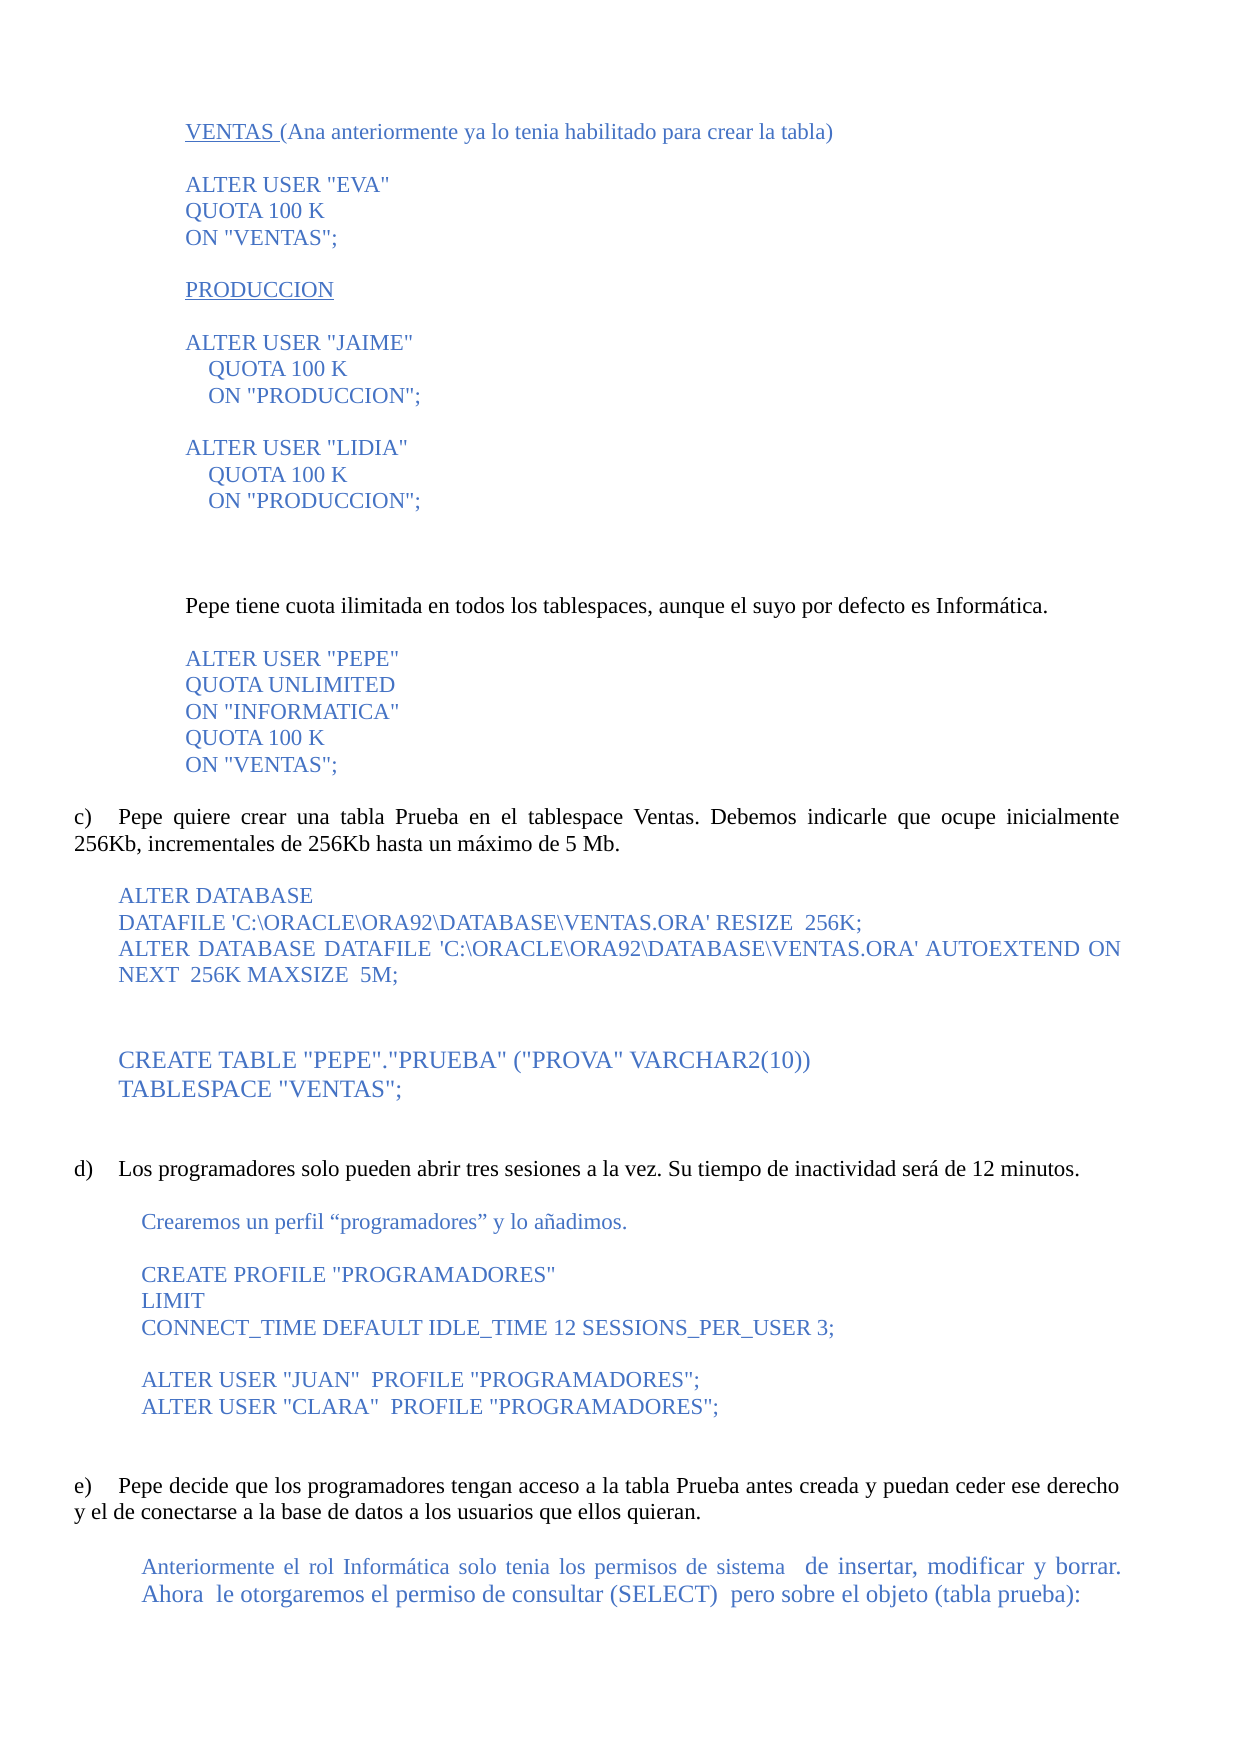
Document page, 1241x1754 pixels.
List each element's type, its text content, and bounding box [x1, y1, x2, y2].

text ALTER USER "JUAN" PROFILE "PROGRAMADORES"; [118, 1366, 1122, 1393]
text DATAFILE 'C:\ORACLE\ORA92\DATABASE\VENTAS.ORA' RESIZE 256K; [118, 909, 1122, 935]
text QUOTA 100 K [185, 355, 1122, 382]
text VENTAS (Ana anteriormente ya lo tenia habilitado para crear la tabla) [185, 118, 1122, 144]
text ALTER USER "JAIME" [185, 329, 1122, 355]
text LIMIT [74, 1287, 1122, 1314]
text ON "INFORMATICA" [185, 698, 1122, 724]
text Anteriormente el rol Informática solo tenia los permisos de sistema de insertar, modificar y borrar. Ahora le otorgaremos el permiso de consultar (SELECT) pero sobre el objeto (tabla prueba): [141, 1551, 1122, 1608]
text ALTER DATABASE [118, 882, 1122, 909]
text ON "VENTAS"; [185, 751, 1122, 777]
text CONNECT_TIME DEFAULT IDLE_TIME 12 SESSIONS_PER_USER 3; [74, 1314, 1122, 1340]
text QUOTA 100 K [185, 461, 1122, 487]
text ON "VENTAS"; [185, 223, 1122, 250]
text ON "PRODUCCION"; [185, 487, 1122, 513]
text QUOTA 100 K [185, 197, 1122, 223]
text TABLESPACE "VENTAS"; [118, 1074, 1122, 1103]
text QUOTA UNLIMITED [185, 672, 1122, 698]
text ALTER USER "PEPE" [185, 645, 1122, 672]
list Pepe decide que los programadores tengan acceso a la tabla Prueba antes creada y puedan ceder ese derecho y el de conectarse a la base de datos a los usuarios que ellos quieran. [74, 1472, 1122, 1524]
text Crearemos un perfil “programadores” y lo añadimos. [74, 1208, 1122, 1234]
text ALTER USER "EVA" [185, 171, 1122, 197]
text ALTER USER "LIDIA" [185, 434, 1122, 461]
text CREATE TABLE "PEPE"."PRUEBA" ("PROVA" VARCHAR2(10)) [118, 1045, 1122, 1074]
text PRODUCCION [185, 276, 1122, 303]
text ALTER USER "CLARA" PROFILE "PROGRAMADORES"; [118, 1393, 1122, 1419]
text QUOTA 100 K [185, 724, 1122, 751]
text Pepe tiene cuota ilimitada en todos los tablespaces, aunque el suyo por defecto es Informática. [185, 592, 1122, 619]
list Pepe quiere crear una tabla Prueba en el tablespace Ventas. Debemos indicarle que ocupe inicialmente 256Kb, incrementales de 256Kb hasta un máximo de 5 Mb. [74, 803, 1122, 856]
list Los programadores solo pueden abrir tres sesiones a la vez. Su tiempo de inactividad será de 12 minutos. [74, 1156, 1122, 1182]
text ON "PRODUCCION"; [185, 382, 1122, 408]
text ALTER DATABASE DATAFILE 'C:\ORACLE\ORA92\DATABASE\VENTAS.ORA' AUTOEXTEND ON NEXT 256K MAXSIZE 5M; [118, 935, 1122, 988]
text CREATE PROFILE "PROGRAMADORES" [74, 1261, 1122, 1287]
